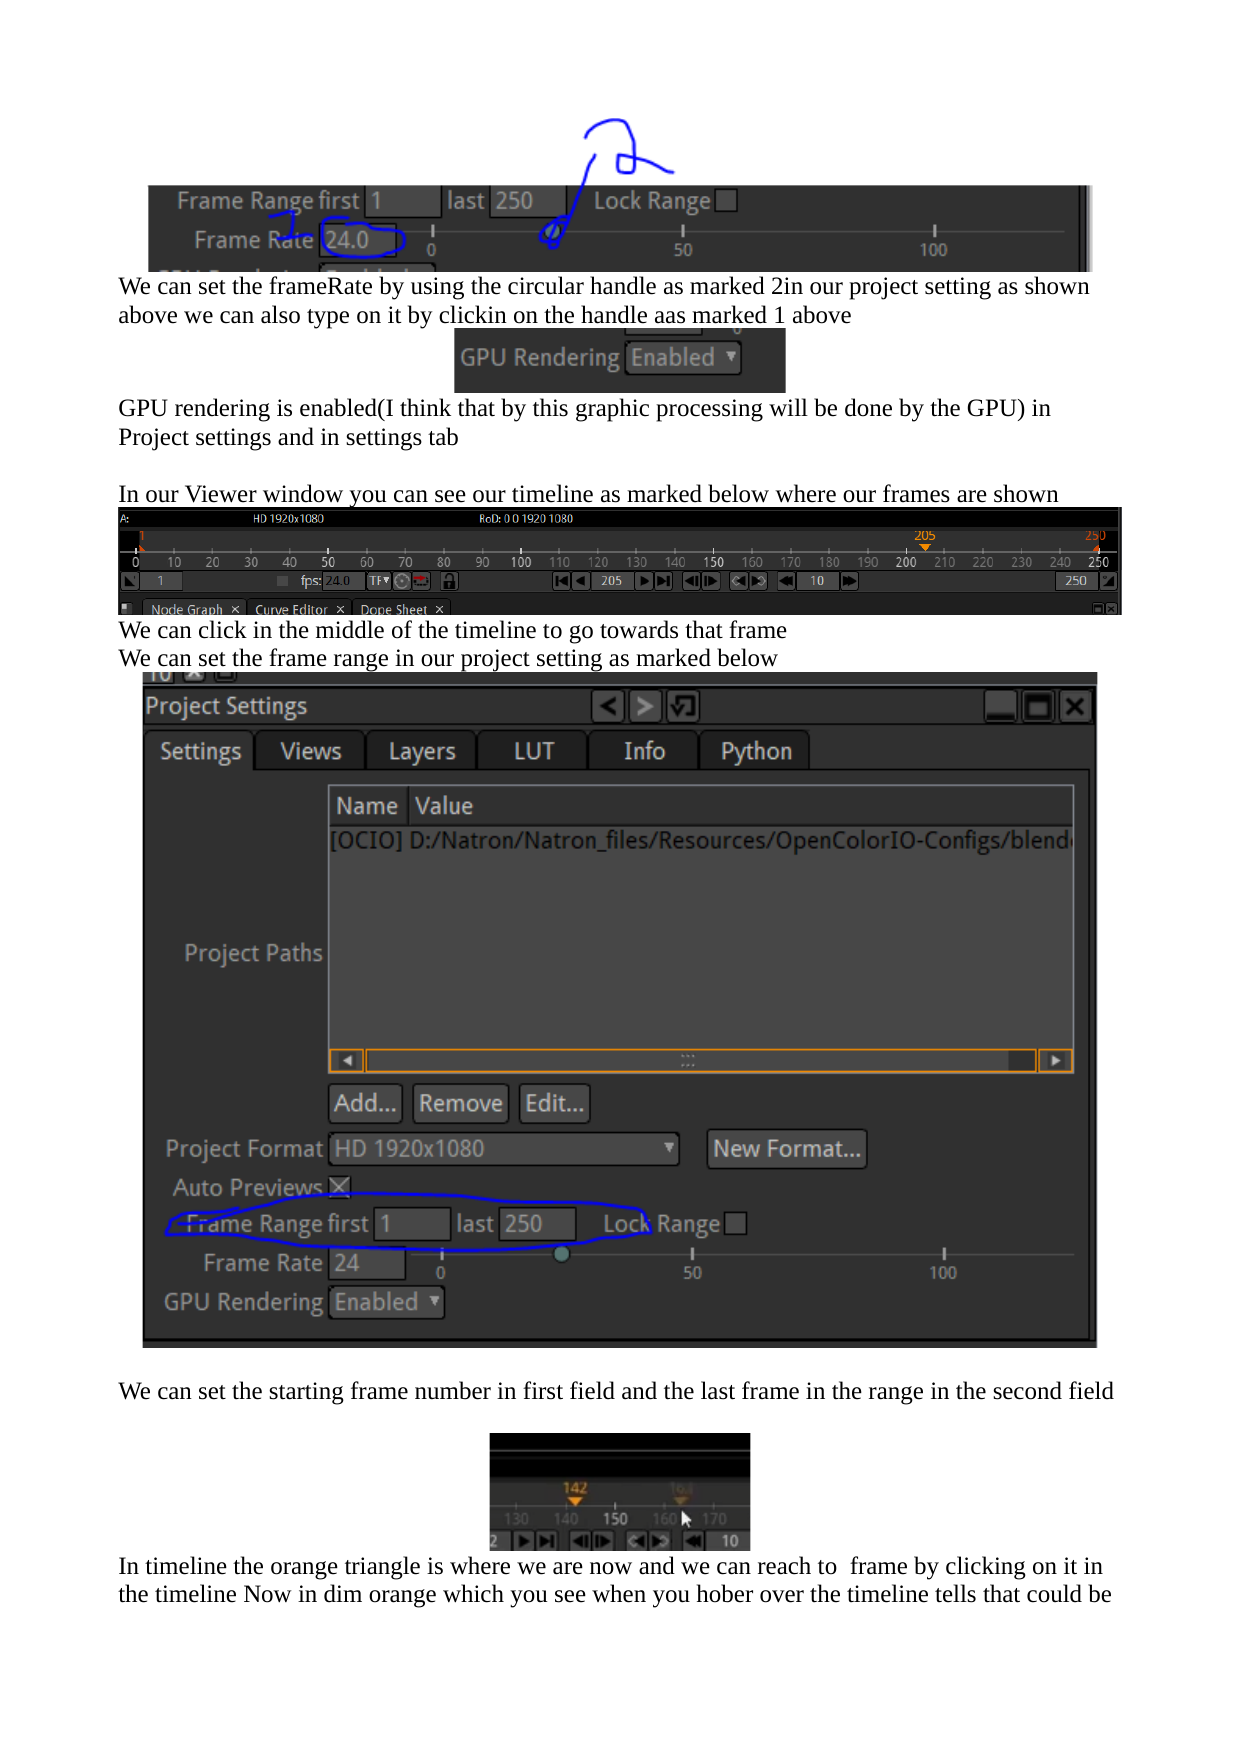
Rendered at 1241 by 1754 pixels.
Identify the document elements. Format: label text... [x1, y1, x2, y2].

text We can set the starting frame number in first field and the last frame in the range in the second field [118, 1376, 1122, 1405]
picture [454, 328, 786, 393]
text GPU rendering is enabled(I think that by this graphic processing will be done by the GPU) in Project settings and in settings tab [118, 329, 1122, 450]
text We can set the frame range in our project setting as marked below [118, 643, 1122, 672]
text We can set the frameRate by using the circular handle as marked 2in our project setting as shown above we can also type on it by clickin on the handle aas marked 1 above [118, 118, 1122, 329]
picture [118, 507, 1122, 615]
text In our Viewer window you can see our timeline as marked below where our frames are shown [118, 479, 1122, 507]
picture [147, 118, 1093, 272]
text In timeline the orange triangle is where we are now and we can reach to frame by clicking on it in the timeline Now in dim orange which you see when you hober over the timeline tells that could be [118, 1433, 1122, 1608]
picture [142, 672, 1098, 1348]
text We can click in the middle of the timeline to go towards that frame [118, 615, 1122, 643]
picture [489, 1433, 751, 1551]
